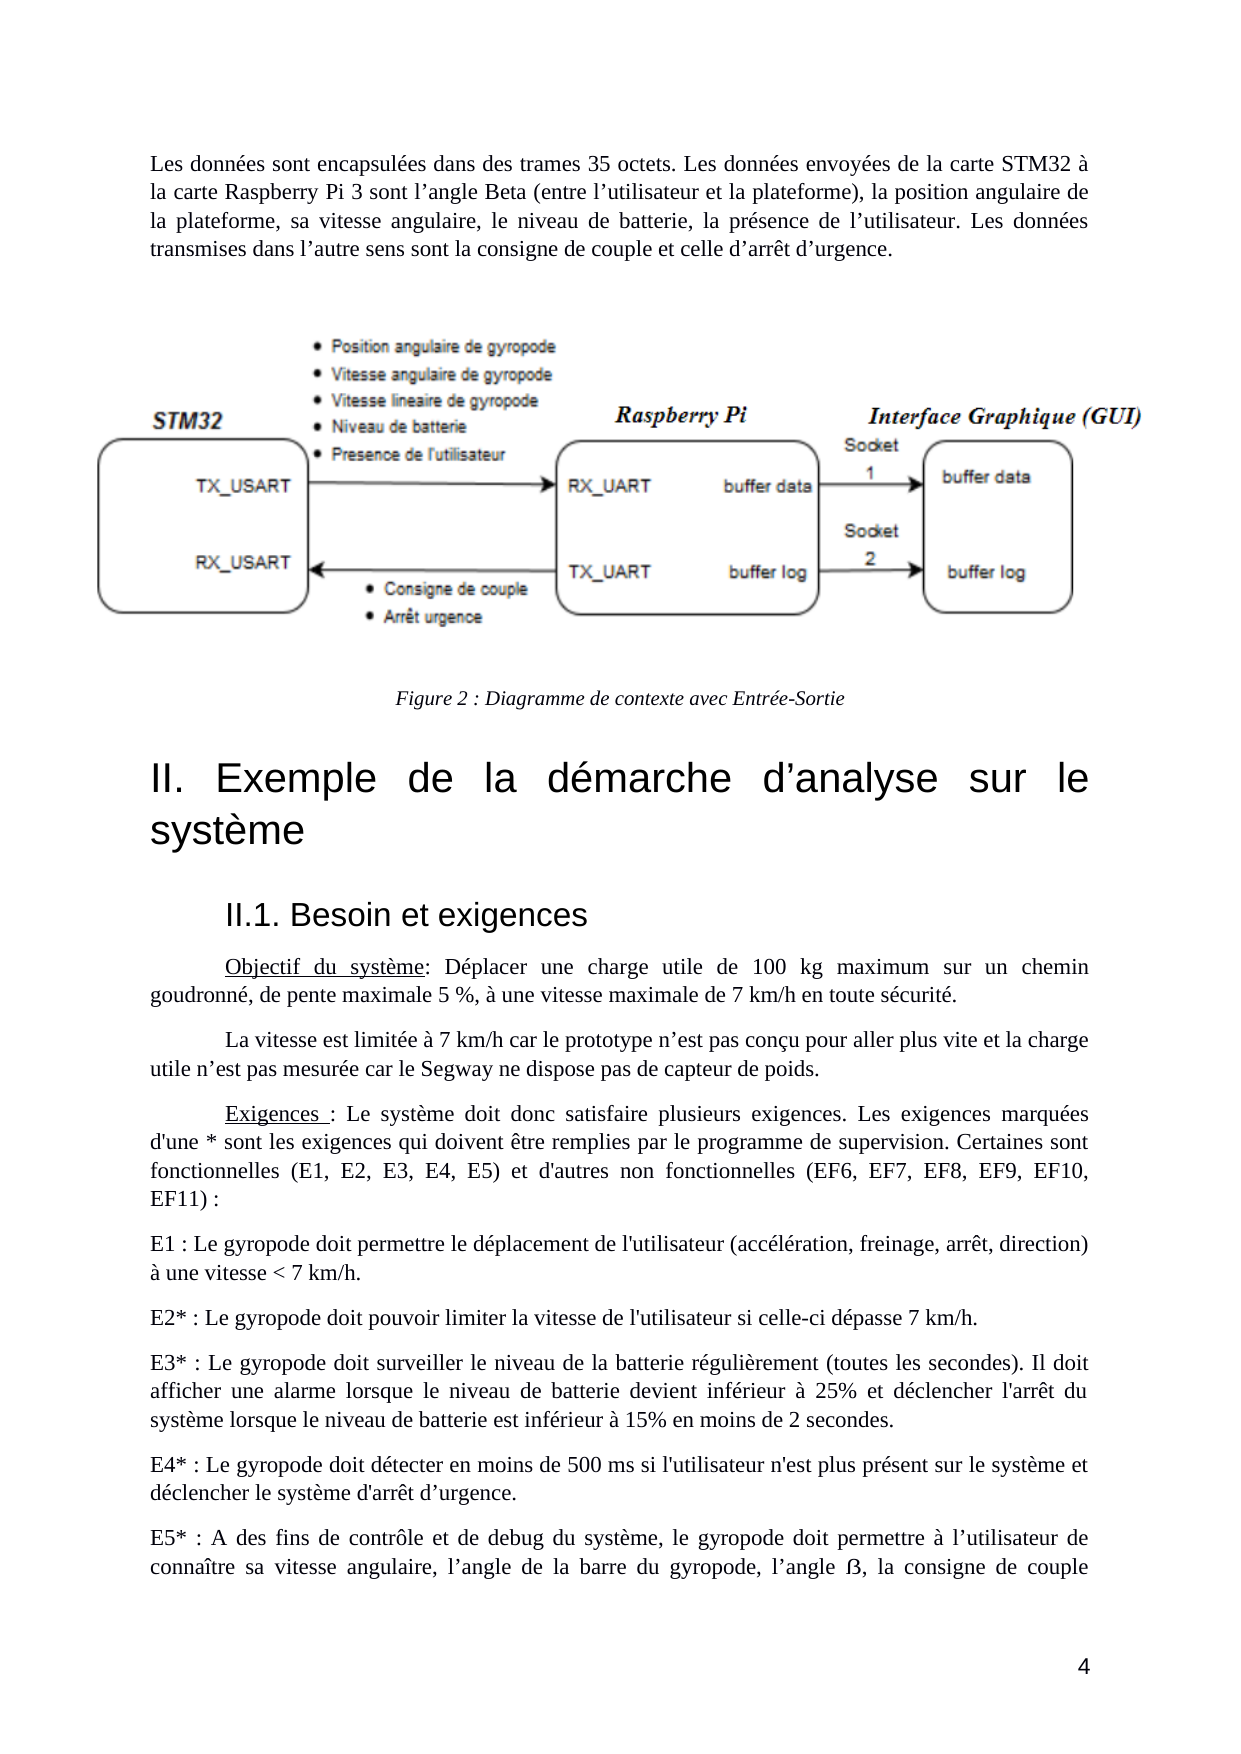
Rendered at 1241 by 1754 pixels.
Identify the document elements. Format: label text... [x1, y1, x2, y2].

text E2* : Le gyropode doit pouvoir limiter la vitesse de l'utilisateur si celle-ci dépasse 7 km/h. [150, 1304, 1090, 1330]
text E5* : A des fins de contrôle et de debug du système, le gyropode doit permettre à l’utilisateur de connaître sa vitesse angulaire, l’angle de la barre du gyropode, l’angle ẞ, la consigne de couple [150, 1524, 1090, 1579]
picture [75, 319, 1165, 647]
subtitle II. Exemple de la démarche d’analyse sur le système [150, 754, 1090, 853]
text E1 : Le gyropode doit permettre le déplacement de l'utilisateur (accélération, freinage, arrêt, direction) à une vitesse < 7 km/h. [150, 1230, 1090, 1285]
text La vitesse est limitée à 7 km/h car le prototype n’est pas conçu pour aller plus vite et la charge utile n’est pas mesurée car le Segway ne dispose pas de capteur de poids. [150, 1026, 1090, 1081]
text E4* : Le gyropode doit détecter en moins de 500 ms si l'utilisateur n'est plus présent sur le système et déclencher le système d'arrêt d’urgence. [150, 1451, 1090, 1506]
text Exigences : Le système doit donc satisfaire plusieurs exigences. Les exigences marquées d'une * sont les exigences qui doivent être remplies par le programme de supervision. Certaines sont fonctionnelles (E1, E2, E3, E4, E5) et d'autres non fonctionnelles (EF6, EF7, EF8, EF9, EF10, EF11) : [150, 1100, 1090, 1211]
text [150, 280, 1090, 319]
text E3* : Le gyropode doit surveiller le niveau de la batterie régulièrement (toutes les secondes). Il doit afficher une alarme lorsque le niveau de batterie devient inférieur à 25% et déclencher l'arrêt du système lorsque le niveau de batterie est inférieur à 15% en moins de 2 secondes. [150, 1349, 1090, 1432]
text Les données sont encapsulées dans des trames 35 octets. Les données envoyées de la carte STM32 à la carte Raspberry Pi 3 sont l’angle Beta (entre l’utilisateur et la plateforme), la position angulaire de la plateforme, sa vitesse angulaire, le niveau de batterie, la présence de l’utilisateur. Les données transmises dans l’autre sens sont la consigne de couple et celle d’arrêt d’urgence. [150, 150, 1090, 262]
text Figure 2 : Diagramme de contexte avec Entrée-Sortie [150, 647, 1090, 710]
subtitle II.1. Besoin et exigences [150, 894, 1090, 933]
text Objectif du système: Déplacer une charge utile de 100 kg maximum sur un chemin goudronné, de pente maximale 5 %, à une vitesse maximale de 7 km/h en toute sécurité. [150, 953, 1090, 1007]
